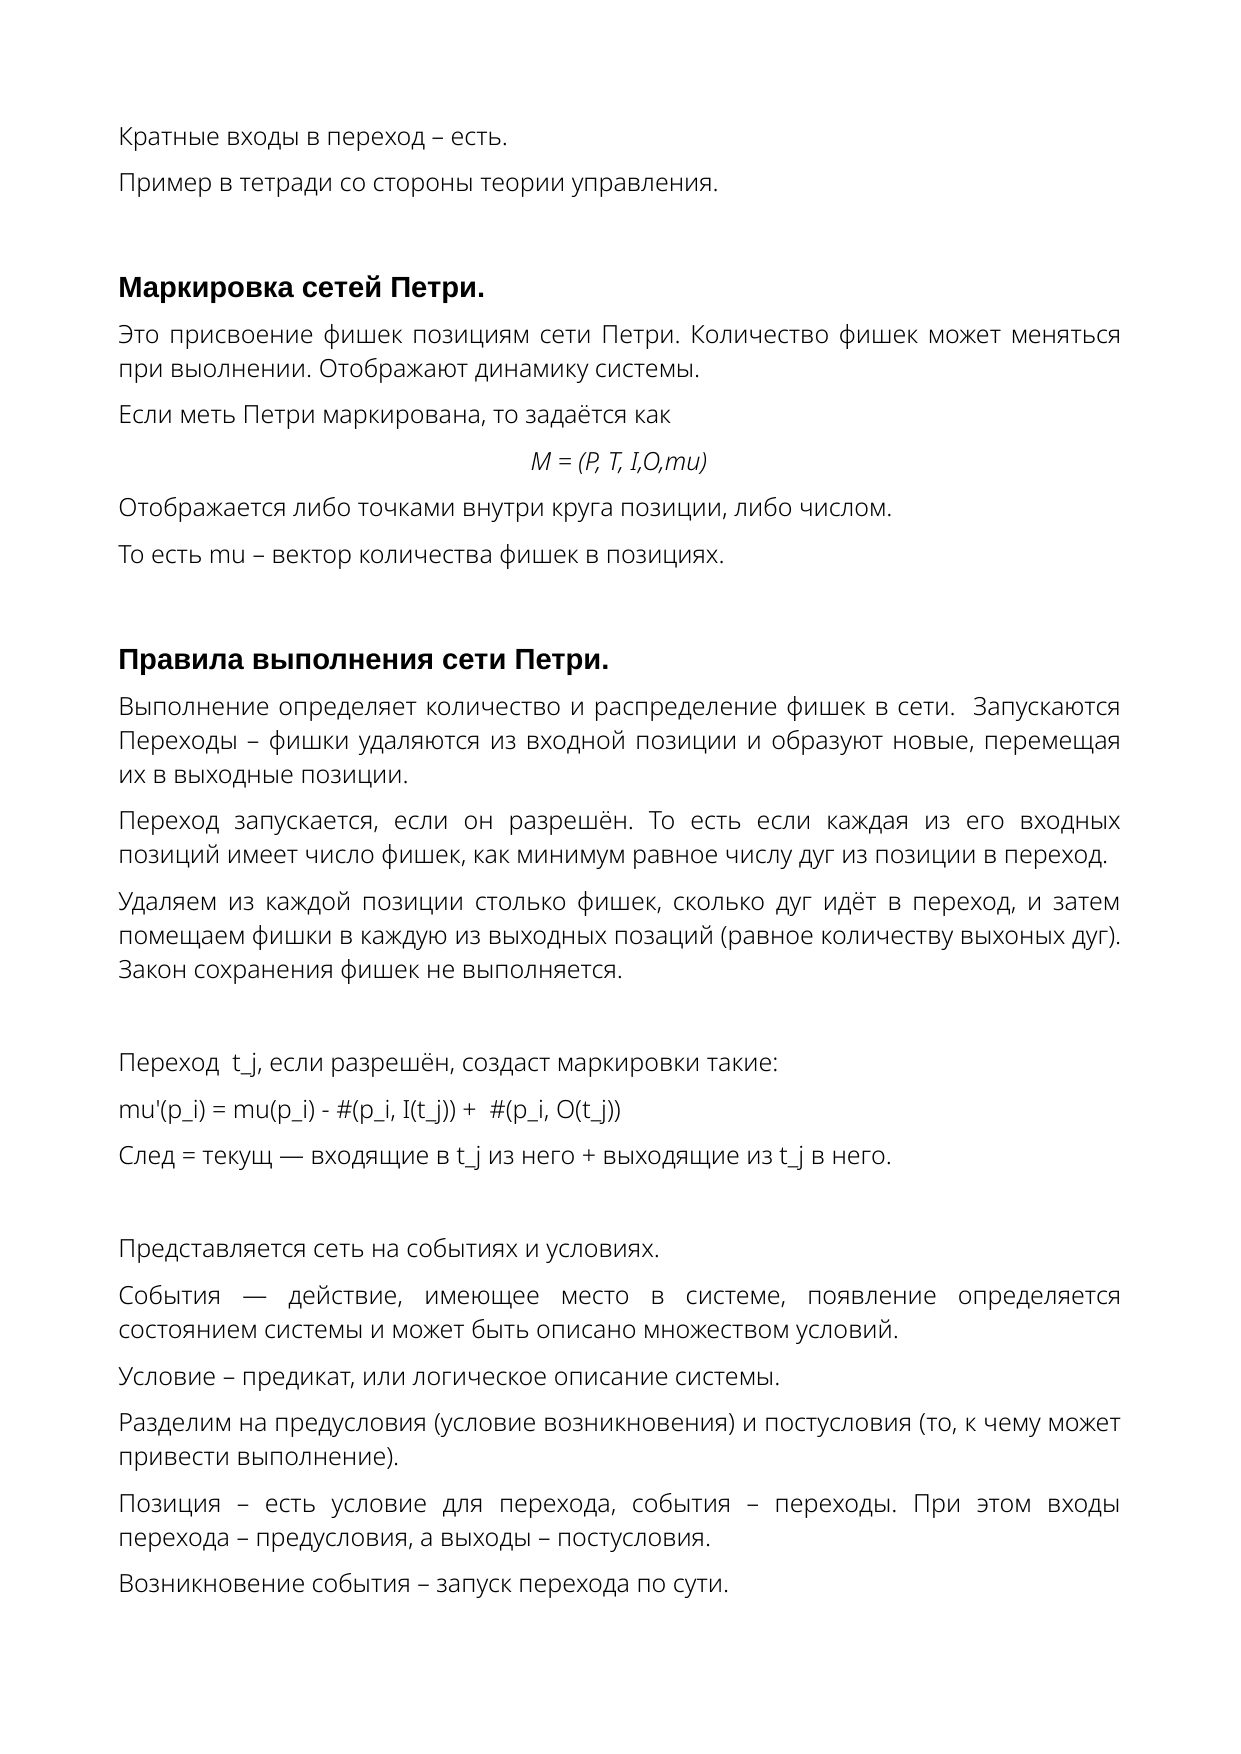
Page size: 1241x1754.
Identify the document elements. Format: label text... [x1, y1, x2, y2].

subtitle Маркировка сетей Петри. [118, 270, 1122, 304]
text Удаляем из каждой позиции столько фишек, сколько дуг идёт в переход, и затем помещаем фишки в каждую из выходных позаций (равное количеству выхоных дуг). Закон сохранения фишек не выполняется. [118, 884, 1122, 986]
text Переход запускается, если он разрешён. То есть если каждая из его входных позиций имеет число фишек, как минимум равное числу дуг из позиции в переход. [118, 803, 1122, 871]
text След = текущ — входящие в t_j из него + выходящие из t_j в него. [118, 1138, 1122, 1172]
text Пример в тетради со стороны теории управления. [118, 165, 1122, 199]
text Кратные входы в переход – есть. [118, 118, 1122, 152]
text События — действие, имеющее место в системе, появление определяется состоянием системы и может быть описано множеством условий. [118, 1278, 1122, 1346]
text Представляется сеть на событиях и условиях. [118, 1231, 1122, 1265]
subtitle Правила выполнения сети Петри. [118, 642, 1122, 676]
text Если меть Петри маркирована, то задаётся как [118, 397, 1122, 431]
text M = (P, T, I,O,mu) [118, 443, 1122, 478]
text Позиция – есть условие для перехода, события – переходы. При этом входы перехода – предусловия, а выходы – постусловия. [118, 1486, 1122, 1554]
text Переход t_j, если разрешён, создаст маркировки такие: [118, 1045, 1122, 1079]
text mu'(p_i) = mu(p_i) - #(p_i, I(t_j)) + #(p_i, O(t_j)) [118, 1091, 1122, 1126]
text Разделим на предусловия (условие возникновения) и постусловия (то, к чему может привести выполнение). [118, 1405, 1122, 1473]
text Это присвоение фишек позициям сети Петри. Количество фишек может меняться при выолнении. Отображают динамику системы. [118, 316, 1122, 384]
text Выполнение определяет количество и распределение фишек в сети. Запускаются Переходы – фишки удаляются из входной позиции и образуют новые, перемещая их в выходные позиции. [118, 688, 1122, 791]
text Отображается либо точками внутри круга позиции, либо числом. [118, 490, 1122, 524]
text Условие – предикат, или логическое описание системы. [118, 1358, 1122, 1392]
text То есть mu – вектор количества фишек в позициях. [118, 537, 1122, 571]
text Возникновение события – запуск перехода по сути. [118, 1566, 1122, 1600]
